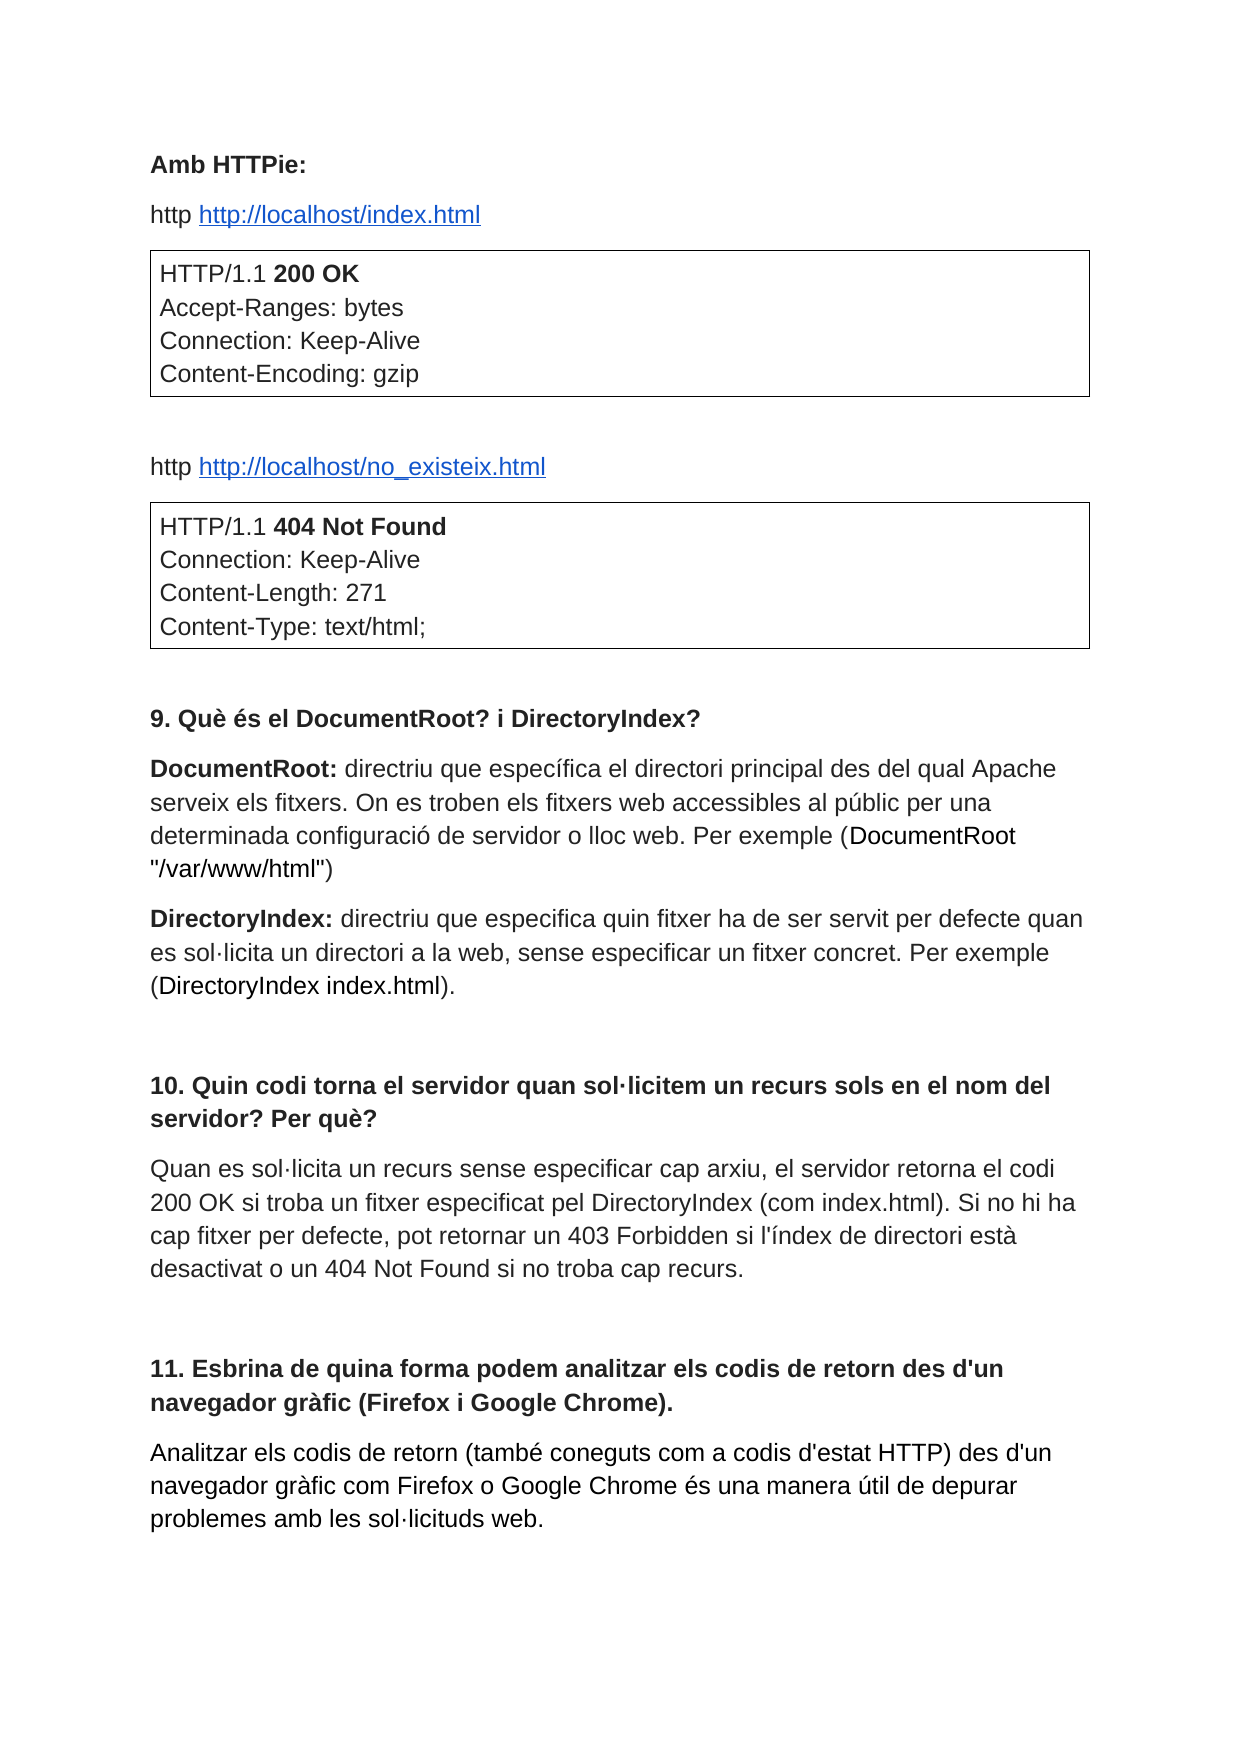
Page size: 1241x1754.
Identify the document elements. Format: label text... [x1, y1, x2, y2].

text Content-Length: 271 [151, 569, 1089, 602]
text DirectoryIndex: directriu que especifica quin fitxer ha de ser servit per defecte quan es sol·licita un directori a la web, sense especificar un fitxer concret. Per exemple (DirectoryIndex index.html). [150, 904, 1090, 999]
text 10. Quin codi torna el servidor quan sol·licitem un recurs sols en el nom del servidor? Per què? [150, 1071, 1090, 1133]
text Analitzar els codis de retorn (també coneguts com a codis d'estat HTTP) des d'un navegador gràfic com Firefox o Google Chrome és una manera útil de depurar problemes amb les sol·licituds web. [150, 1437, 1090, 1533]
text 11. Esbrina de quina forma podem analitzar els codis de retorn des d'un navegador gràfic (Firefox i Google Chrome). [150, 1354, 1090, 1416]
text http http://localhost/no_existeix.html [150, 452, 1090, 481]
text Content-Type: text/html; [151, 602, 1089, 648]
text 9. Què és el DocumentRoot? i DirectoryIndex? [150, 704, 1090, 733]
text Accept-Ranges: bytes [151, 283, 1089, 317]
text Connection: Keep-Alive [151, 317, 1089, 350]
text Content-Encoding: gzip [151, 350, 1089, 396]
text HTTP/1.1 404 Not Found [151, 503, 1089, 535]
text DocumentRoot: directriu que específica el directori principal des del qual Apache serveix els fitxers. On es troben els fitxers web accessibles al públic per una determinada configuració de servidor o lloc web. Per exemple (DocumentRoot "/var/www/html") [150, 754, 1090, 883]
text HTTP/1.1 200 OK [151, 251, 1089, 283]
text Connection: Keep-Alive [151, 535, 1089, 569]
text Amb HTTPie: [150, 150, 1090, 179]
text Quan es sol·licita un recurs sense especificar cap arxiu, el servidor retorna el codi 200 OK si troba un fitxer especificat pel DirectoryIndex (com index.html). Si no hi ha cap fitxer per defecte, pot retornar un 403 Forbidden si l'índex de directori està desactivat o un 404 Not Found si no troba cap recurs. [150, 1154, 1090, 1283]
text http http://localhost/index.html [150, 200, 1090, 229]
